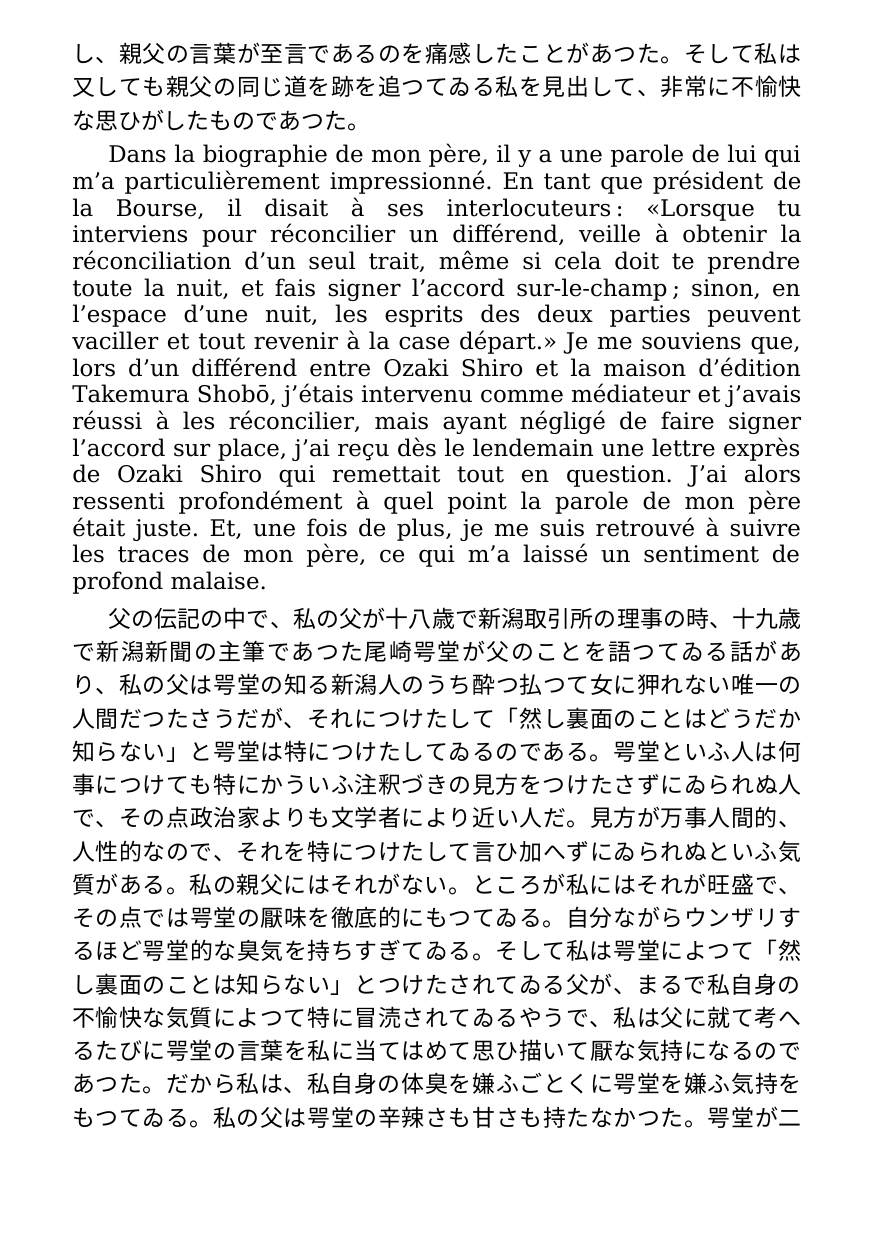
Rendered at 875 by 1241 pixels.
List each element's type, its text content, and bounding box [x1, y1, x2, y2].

text Dans la biographie de mon père, il y a une parole de lui qui m’a particulièrement impressionné. En tant que président de la Bourse, il disait à ses interlocuteurs : «Lorsque tu interviens pour réconcilier un différend, veille à obtenir la réconciliation d’un seul trait, même si cela doit te prendre toute la nuit, et fais signer l’accord sur-le-champ ; sinon, en l’espace d’une nuit, les esprits des deux parties peuvent vaciller et tout revenir à la case départ.» Je me souviens que, lors d’un différend entre Ozaki Shiro et la maison d’édition Takemura Shobō, j’étais intervenu comme médiateur et j’avais réussi à les réconcilier, mais ayant négligé de faire signer l’accord sur place, j’ai reçu dès le lendemain une lettre exprès de Ozaki Shiro qui remettait tout en question. J’ai alors ressenti profondément à quel point la parole de mon père était juste. Et, une fois de plus, je me suis retrouvé à suivre les traces de mon père, ce qui m’a laissé un sentiment de profond malaise. [72, 142, 802, 595]
text し、親父の言葉が至言であるのを痛感したことがあつた。そして私は又しても親父の同じ道を跡を追つてゐる私を見出して、非常に不愉快な思ひがしたものであつた。 [72, 36, 802, 136]
text 父の伝記の中で、私の父が十八歳で新潟取引所の理事の時、十九歳で新潟新聞の主筆であつた尾崎咢堂が父のことを語つてゐる話があり、私の父は咢堂の知る新潟人のうち酔つ払つて女に狎れない唯一の人間だつたさうだが、それにつけたして「然し裏面のことはどうだか知らない」と咢堂は特につけたしてゐるのである。咢堂といふ人は何事につけても特にかういふ注釈づきの見方をつけたさずにゐられぬ人で、その点政治家よりも文学者により近い人だ。見方が万事人間的、人性的なので、それを特につけたして言ひ加へずにゐられぬといふ気質がある。私の親父にはそれがない。ところが私にはそれが旺盛で、その点では咢堂の厭味を徹底的にもつてゐる。自分ながらウンザリするほど咢堂的な臭気を持ちすぎてゐる。そして私は咢堂によつて「然し裏面のことは知らない」とつけたされてゐる父が、まるで私自身の不愉快な気質によつて特に冒涜されてゐるやうで、私は父に就て考へるたびに咢堂の言葉を私に当てはめて思ひ描いて厭な気持になるのであつた。だから私は、私自身の体臭を嫌ふごとくに咢堂を嫌ふ気持をもつてゐる。私の父は咢堂の辛辣さも甘さも持たなかつた。咢堂が二 [72, 601, 802, 1133]
